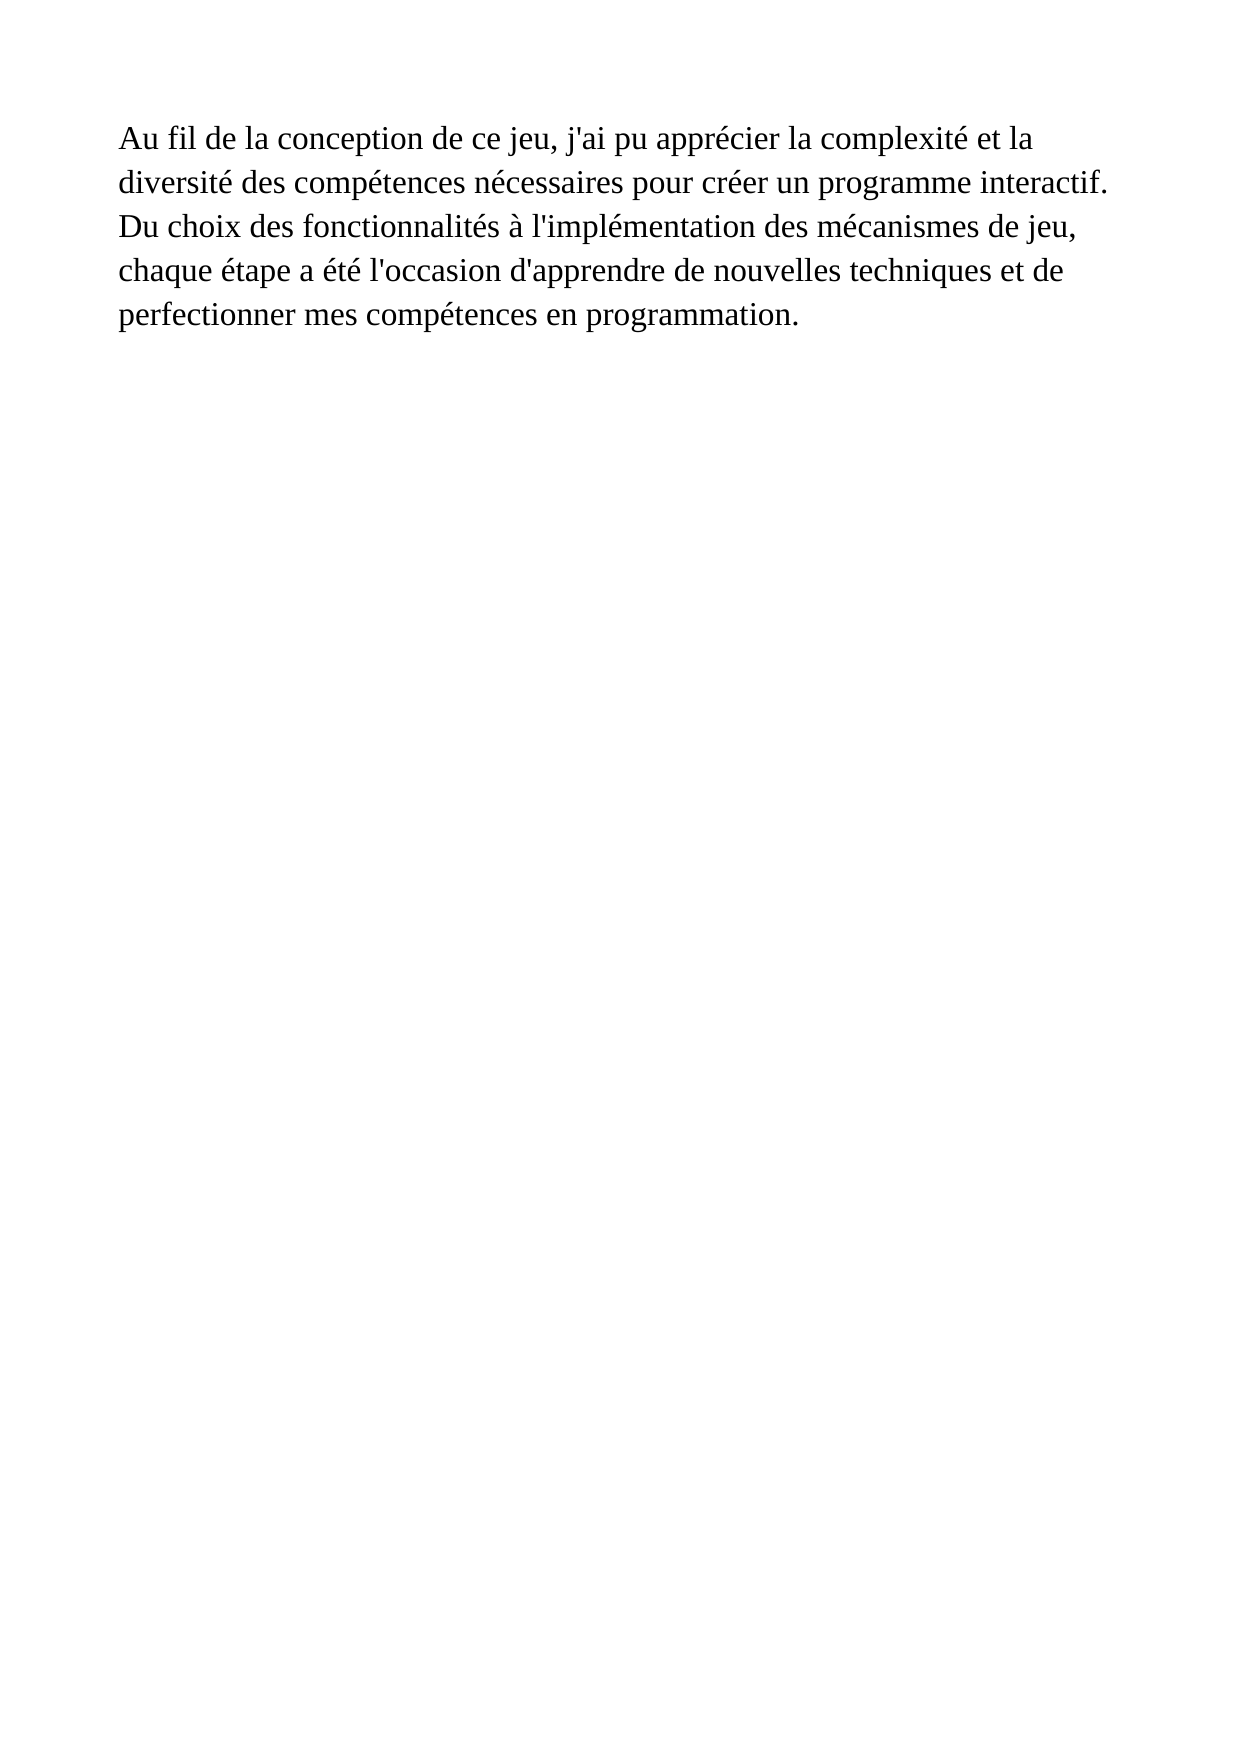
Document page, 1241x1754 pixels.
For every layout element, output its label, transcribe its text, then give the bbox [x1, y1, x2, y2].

text Au fil de la conception de ce jeu, j'ai pu apprécier la complexité et la diversité des compétences nécessaires pour créer un programme interactif. Du choix des fonctionnalités à l'implémentation des mécanismes de jeu, chaque étape a été l'occasion d'apprendre de nouvelles techniques et de perfectionner mes compétences en programmation. [118, 118, 1122, 333]
